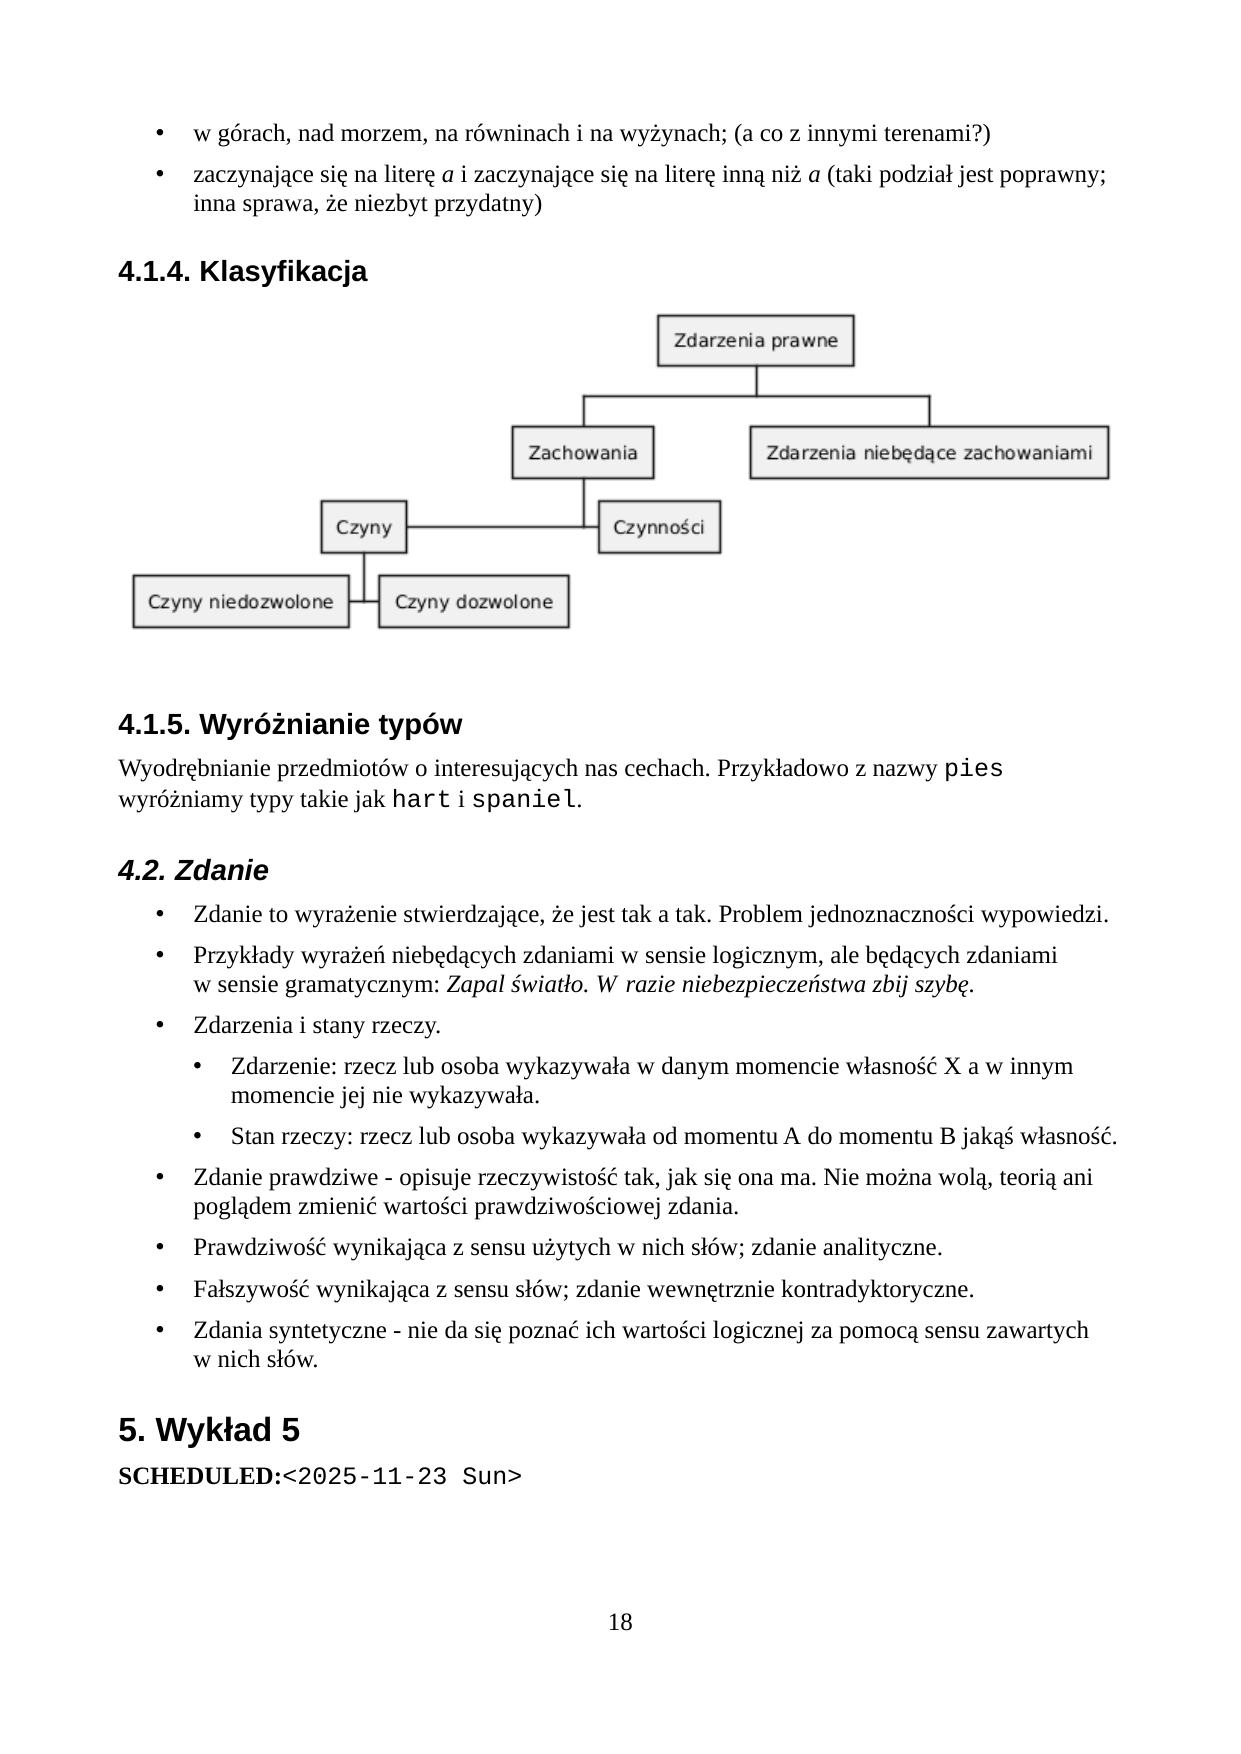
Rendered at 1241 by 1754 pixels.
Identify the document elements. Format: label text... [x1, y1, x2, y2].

text SCHEDULED:<2025-11-23 Sun> [118, 1461, 1122, 1492]
list w górach, nad morzem, na równinach i na wyżynach; (a co z innymi terenami?) [156, 118, 1122, 147]
list Stan rzeczy: rzecz lub osoba wykazywała od momentu A do momentu B jakąś własność. [193, 1121, 1122, 1150]
list Przykłady wyrażeń niebędących zdaniami w sensie logicznym, ale będących zdaniami w sensie gramatycznym: Zapal światło. W razie niebezpieczeństwa zbij szybę. [156, 940, 1122, 997]
list Zdanie prawdziwe - opisuje rzeczywistość tak, jak się ona ma. Nie można wolą, teorią ani poglądem zmienić wartości prawdziwościowej zdania. [156, 1162, 1122, 1220]
list zaczynające się na literę a i zaczynające się na literę inną niż a (taki podział jest poprawny; inna sprawa, że niezbyt przydatny) [156, 159, 1122, 217]
text Wyodrębnianie przedmiotów o interesujących nas cechach. Przykładowo z nazwy pies wyróżniamy typy takie jak hart i spaniel. [118, 753, 1122, 815]
subtitle Wyróżnianie typów [118, 707, 1122, 741]
list Zdarzenia i stany rzeczy. [156, 1010, 1122, 1039]
list Fałszywość wynikająca z sensu słów; zdanie wewnętrznie kontradyktoryczne. [156, 1274, 1122, 1302]
list Zdarzenie: rzecz lub osoba wykazywała w danym momencie własność X a w innym momencie jej nie wykazywała. [193, 1051, 1122, 1109]
subtitle Wykład 5 [118, 1410, 1122, 1448]
list Zdania syntetyczne - nie da się poznać ich wartości logicznej za pomocą sensu zawartych w nich słów. [156, 1315, 1122, 1372]
subtitle Klasyfikacja [118, 254, 1122, 288]
list Prawdziwość wynikająca z sensu użytych w nich słów; zdanie analityczne. [156, 1232, 1122, 1261]
list Zdanie to wyrażenie stwierdzające, że jest tak a tak. Problem jednoznaczności wypowiedzi. [156, 899, 1122, 927]
subtitle Zdanie [118, 853, 1122, 886]
